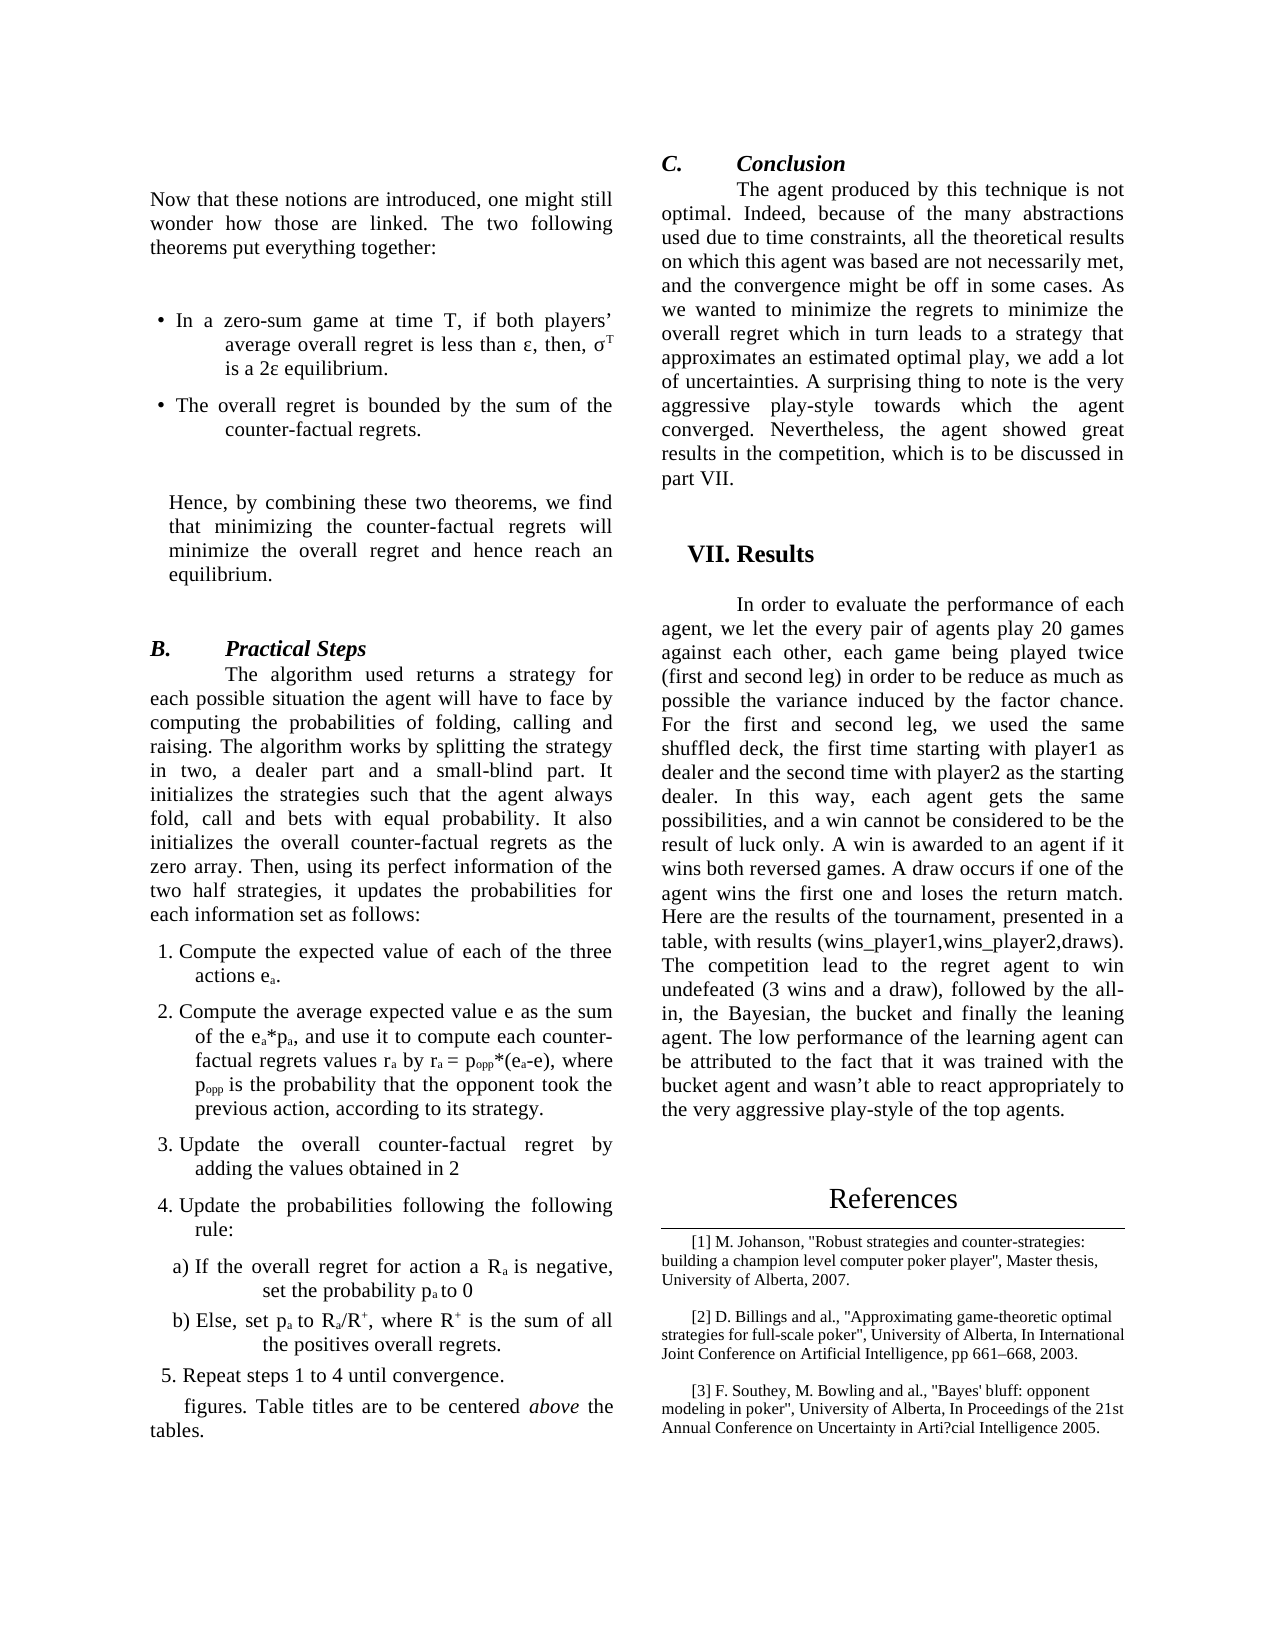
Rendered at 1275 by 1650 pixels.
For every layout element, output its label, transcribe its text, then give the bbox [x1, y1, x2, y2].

list Update the probabilities following the following rule: [157, 1193, 613, 1241]
text Now that these notions are introduced, one might still wonder how those are linked. The two following theorems put everything together: [150, 187, 613, 259]
text [3] F. Southey, M. Bowling and al., "Bayes' bluff: opponent modeling in poker", University of Alberta, In Proceedings of the 21st Annual Conference on Uncertainty in Arti?cial Intelligence 2005. [661, 1381, 1125, 1437]
subtitle C. Conclusion [661, 150, 1125, 177]
text The algorithm used returns a strategy for each possible situation the agent will have to face by computing the probabilities of folding, calling and raising. The algorithm works by splitting the strategy in two, a dealer part and a small-blind part. It initializes the strategies such that the agent always fold, call and bets with equal probability. It also initializes the overall counter-factual regrets as the zero array. Then, using its perfect information of the two half strategies, it updates the probabilities for each information set as follows: [150, 662, 613, 926]
list The overall regret is bounded by the sum of the counter-factual regrets. [157, 392, 613, 441]
subtitle B. Practical Steps [150, 635, 613, 662]
text 5. Repeat steps 1 to 4 until convergence. [150, 1363, 613, 1387]
text In order to evaluate the performance of each agent, we let the every pair of agents play 20 games against each other, each game being played twice (first and second leg) in order to be reduce as much as possible the variance induced by the factor chance. For the first and second leg, we used the same shuffled deck, the first time starting with player1 as dealer and the second time with player2 as the starting dealer. In this way, each agent gets the same possibilities, and a win cannot be considered to be the result of luck only. A win is awarded to an agent if it wins both reversed games. A draw occurs if one of the agent wins the first one and loses the return match. Here are the results of the tournament, presented in a table, with results (wins_player1,wins_player2,draws). The competition lead to the regret agent to win undefeated (3 wins and a draw), followed by the all-in, the Bayesian, the bucket and finally the leaning agent. The low performance of the learning agent can be attributed to the fact that it was trained with the bucket agent and wasn’t able to react appropriately to the very aggressive play-style of the top agents. [661, 592, 1125, 1121]
list If the overall regret for action a Ra is negative, set the probability pa to 0 [172, 1253, 613, 1302]
list Hence, by combining these two theorems, we find that minimizing the counter-factual regrets will minimize the overall regret and hence reach an equilibrium. [103, 490, 613, 586]
text The agent produced by this technique is not optimal. Indeed, because of the many abstractions used due to time constraints, all the theoretical results on which this agent was based are not necessarily met, and the convergence might be off in some cases. As we wanted to minimize the regrets to minimize the overall regret which in turn leads to a strategy that approximates an estimated optimal play, we add a lot of uncertainties. A surprising thing to note is the very aggressive play-style towards which the agent converged. Nevertheless, the agent showed great results in the competition, which is to be discussed in part VII. [661, 177, 1125, 489]
list Compute the average expected value e as the sum of the ea*pa, and use it to compute each counter-factual regrets values ra by ra = popp*(ea-e), where popp is the probability that the opponent took the previous action, according to its strategy. [157, 999, 613, 1120]
subtitle Results [661, 538, 1125, 567]
text [2] D. Billings and al., "Approximating game-theoretic optimal strategies for full-scale poker", University of Alberta, In International Joint Conference on Artificial Intelligence, pp 661–668, 2003. [661, 1307, 1125, 1363]
text References [661, 1182, 1125, 1215]
text figures. Table titles are to be centered above the tables. [150, 1393, 613, 1442]
list Compute the expected value of each of the three actions ea. [157, 939, 613, 987]
list In a zero-sum game at time T, if both players’ average overall regret is less than ε, then, σT is a 2ε equilibrium. [157, 308, 613, 380]
text [1] M. Johanson, "Robust strategies and counter-strategies: building a champion level computer poker player", Master thesis, University of Alberta, 2007. [661, 1229, 1125, 1288]
list Update the overall counter-factual regret by adding the values obtained in 2 [157, 1132, 613, 1180]
list Else, set pa to Ra/R+, where R+ is the sum of all the positives overall regrets. [172, 1308, 613, 1356]
